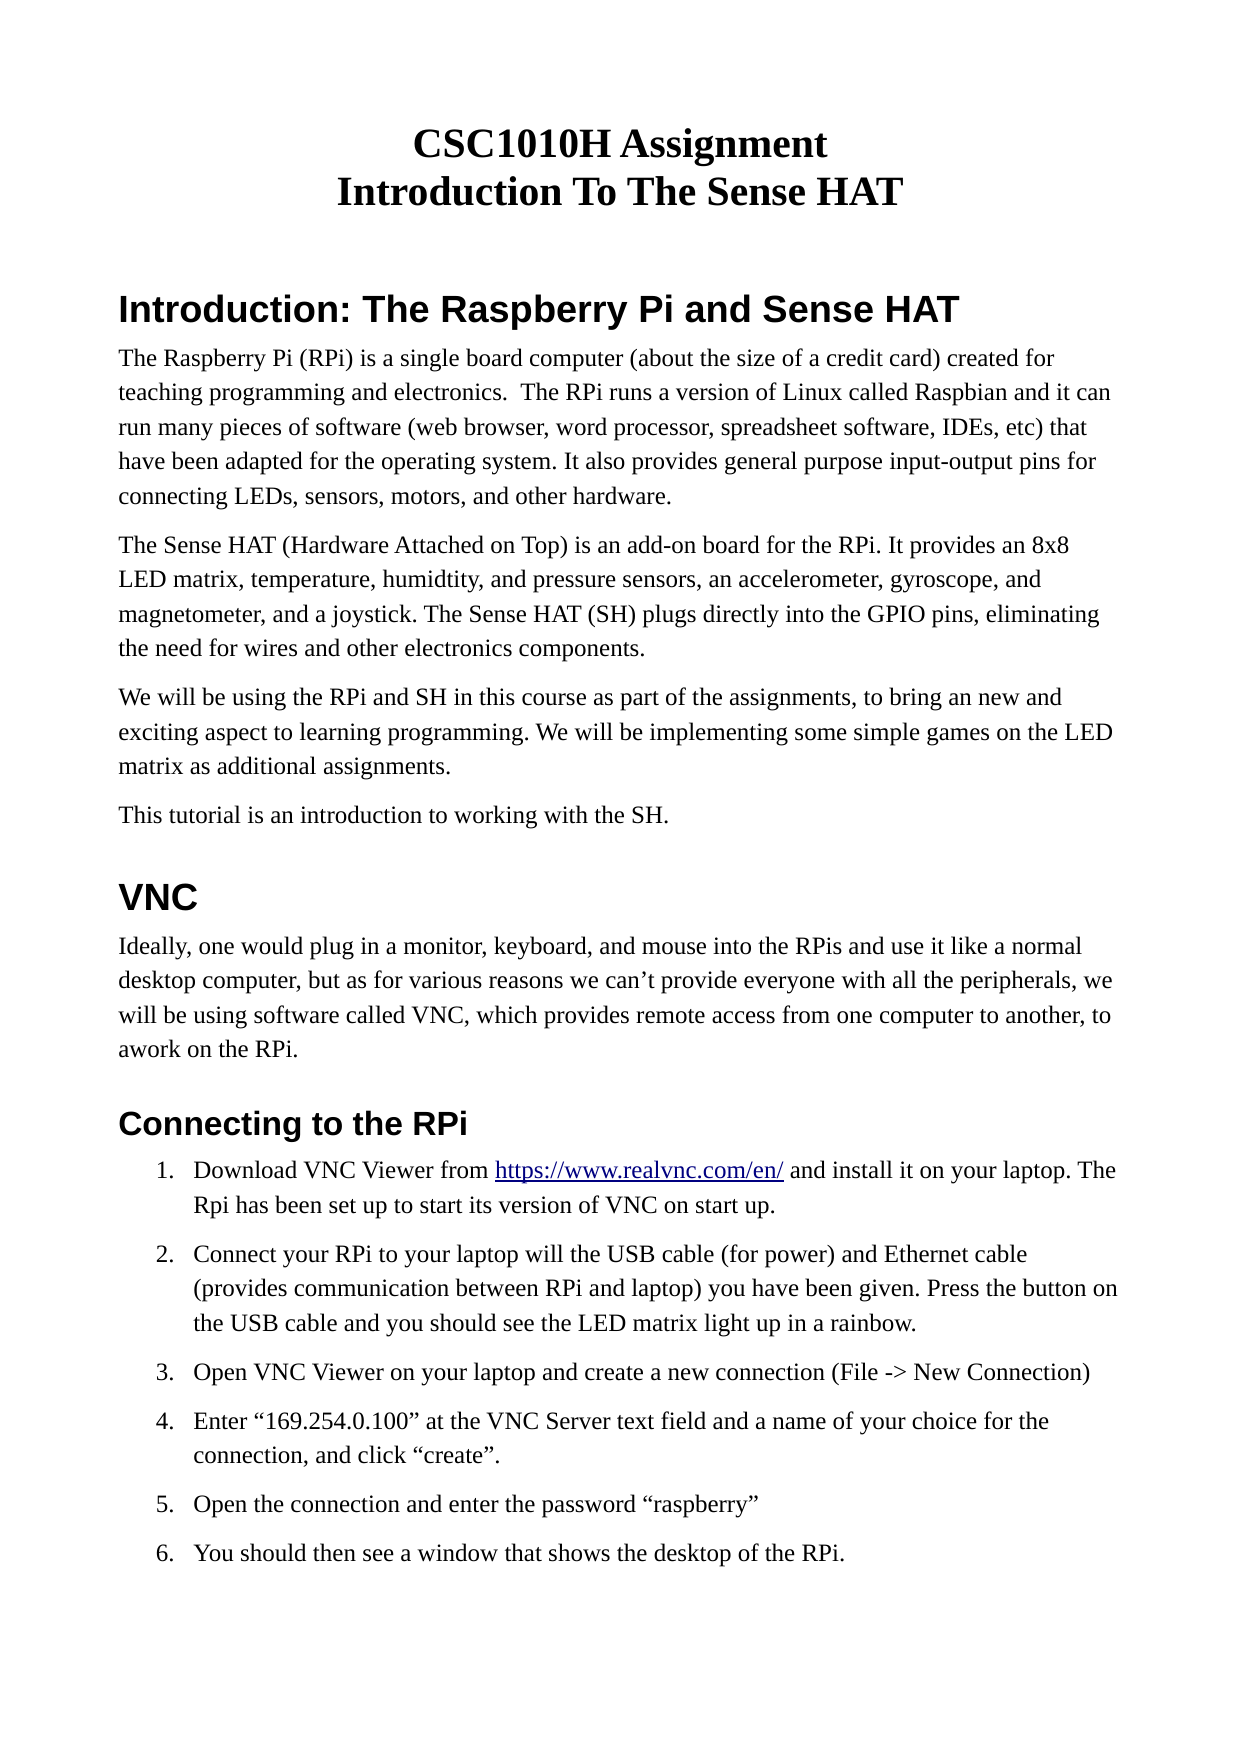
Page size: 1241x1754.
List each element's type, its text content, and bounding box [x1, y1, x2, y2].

text Ideally, one would plug in a monitor, keyboard, and mouse into the RPis and use it like a normal desktop computer, but as for various reasons we can’t provide everyone with all the peripherals, we will be using software called VNC, which provides remote access from one computer to another, to awork on the RPi. [118, 931, 1122, 1063]
text Introduction To The Sense HAT [118, 166, 1122, 214]
subtitle Connecting to the RPi [118, 1104, 1122, 1143]
list Open VNC Viewer on your laptop and create a new connection (File -> New Connection) [156, 1357, 1122, 1386]
text CSC1010H Assignment [118, 118, 1122, 166]
text This tutorial is an introduction to working with the SH. [118, 801, 1122, 829]
text The Sense HAT (Hardware Attached on Top) is an add-on board for the RPi. It provides an 8x8 LED matrix, temperature, humidtity, and pressure sensors, an accelerometer, gyroscope, and magnetometer, and a joystick. The Sense HAT (SH) plugs directly into the GPIO pins, eliminating the need for wires and other electronics components. [118, 530, 1122, 662]
list You should then see a window that shows the desktop of the RPi. [156, 1538, 1122, 1567]
subtitle Introduction: The Raspberry Pi and Sense HAT [118, 287, 1122, 331]
text We will be using the RPi and SH in this course as part of the assignments, to bring an new and exciting aspect to learning programming. We will be implementing some simple games on the LED matrix as additional assignments. [118, 682, 1122, 780]
list Open the connection and enter the password “raspberry” [156, 1489, 1122, 1518]
subtitle VNC [118, 874, 1122, 918]
list Download VNC Viewer from https://www.realvnc.com/en/ and install it on your laptop. The Rpi has been set up to start its version of VNC on start up. [156, 1155, 1122, 1218]
list Enter “169.254.0.100” at the VNC Server text field and a name of your choice for the connection, and click “create”. [156, 1406, 1122, 1469]
text The Raspberry Pi (RPi) is a single board computer (about the size of a credit card) created for teaching programming and electronics. The RPi runs a version of Linux called Raspbian and it can run many pieces of software (web browser, word processor, spreadsheet software, IDEs, etc) that have been adapted for the operating system. It also provides general purpose input-output pins for connecting LEDs, sensors, motors, and other hardware. [118, 343, 1122, 510]
list Connect your RPi to your laptop will the USB cable (for power) and Ethernet cable (provides communication between RPi and laptop) you have been given. Press the button on the USB cable and you should see the LED matrix light up in a rainbow. [156, 1239, 1122, 1336]
